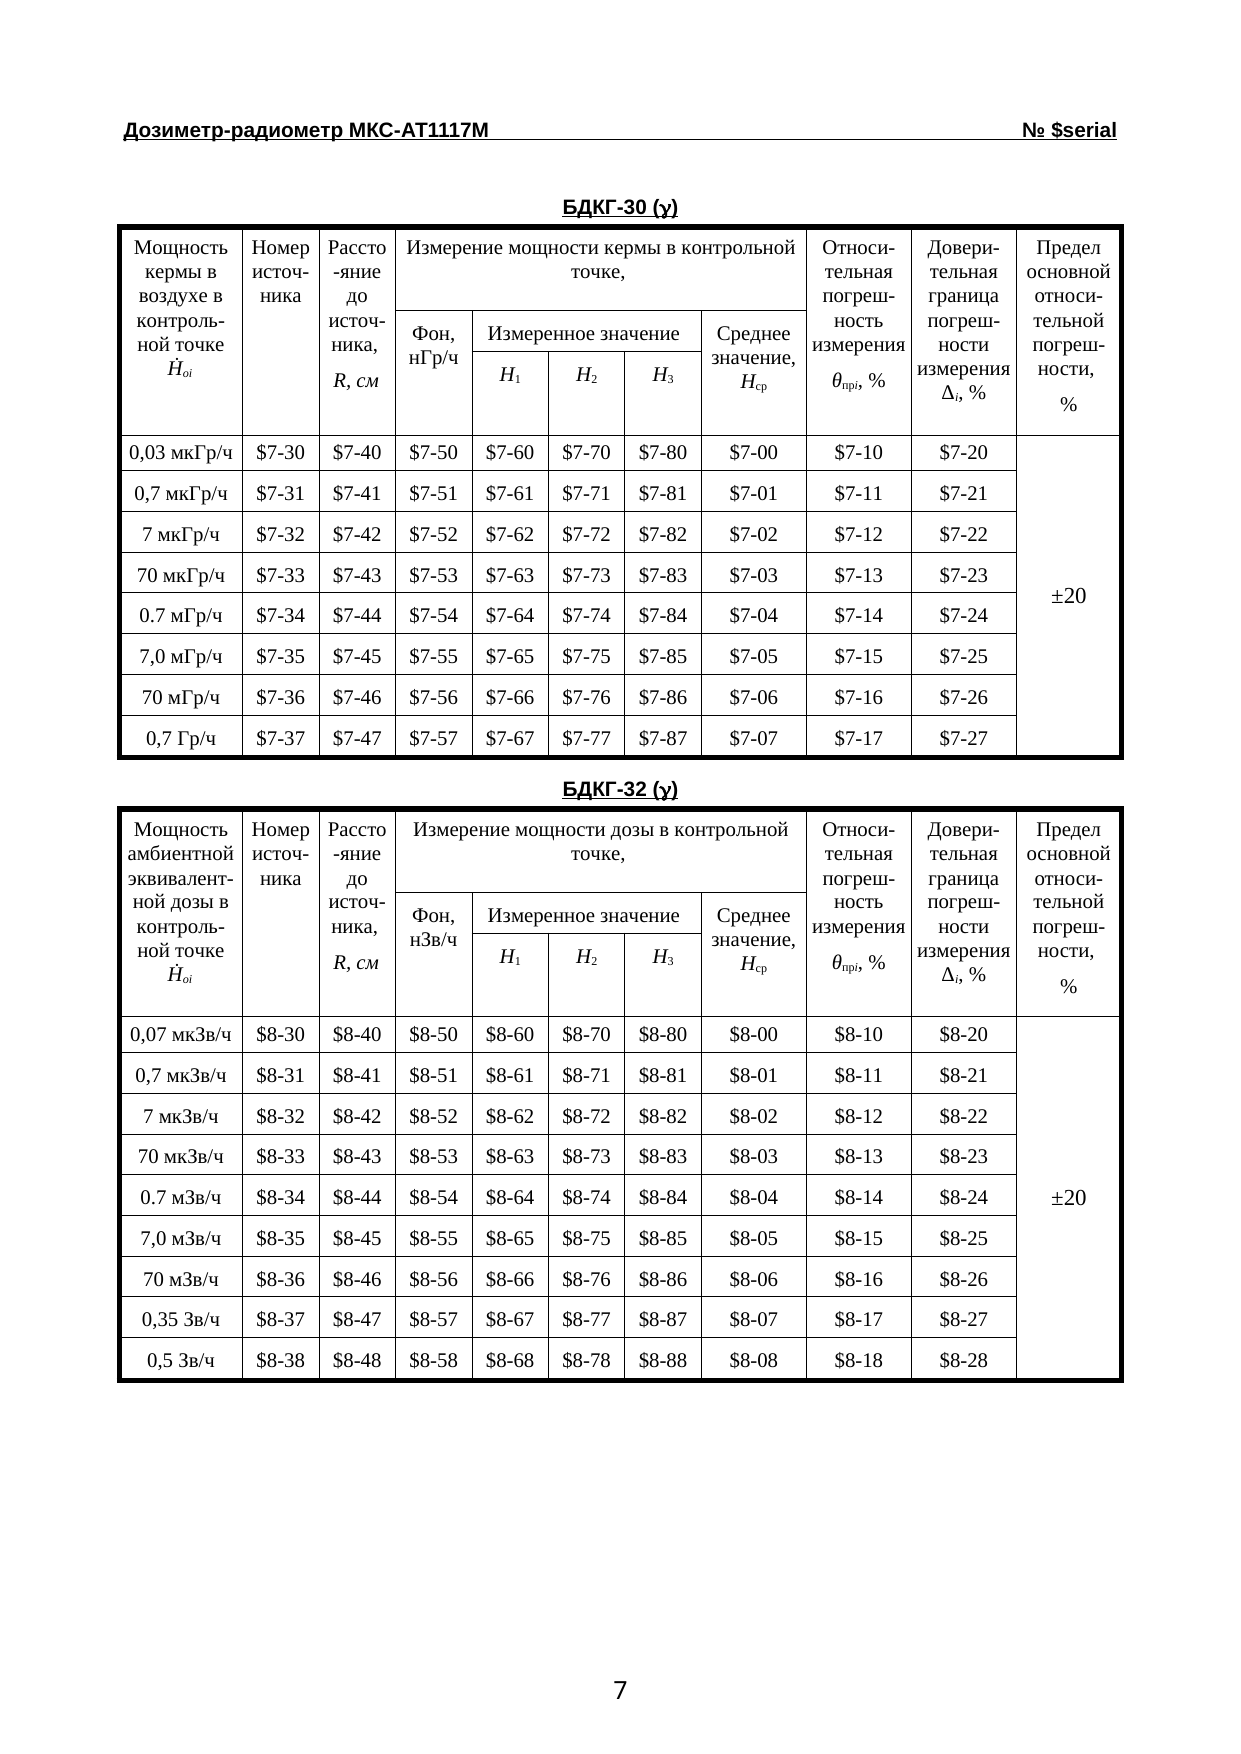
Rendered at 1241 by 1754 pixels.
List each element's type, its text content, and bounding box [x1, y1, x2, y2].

table_cell $7-04 [702, 593, 806, 633]
table_cell $7-45 [320, 634, 395, 674]
table_cell $8-12 [807, 1094, 911, 1133]
table_cell $8-21 [912, 1053, 1016, 1093]
table_cell 7 мкГр/ч [122, 512, 242, 552]
table_cell Номер источ-ника [243, 812, 319, 1016]
table_cell $7-36 [243, 675, 319, 714]
table_cell $7-67 [473, 716, 548, 755]
table_cell $8-70 [549, 1017, 624, 1052]
table_cell $8-76 [549, 1257, 624, 1296]
table_cell $8-61 [473, 1053, 548, 1093]
table_cell $8-18 [807, 1338, 911, 1378]
table_cell $8-32 [243, 1094, 319, 1133]
table_cell $8-52 [396, 1094, 472, 1133]
table_cell $7-01 [702, 471, 806, 511]
table_cell $7-85 [625, 634, 701, 674]
table_cell Фон, нЗв/ч [396, 893, 472, 1016]
table_cell $7-86 [625, 675, 701, 714]
table_header БДКГ-30 () [119, 179, 1121, 224]
table_cell $8-08 [702, 1338, 806, 1378]
table_cell H3 [625, 352, 701, 434]
table_cell $7-21 [912, 471, 1016, 511]
table_cell $8-53 [396, 1135, 472, 1174]
table_cell 0,03 мкГр/ч [122, 436, 242, 470]
table_cell $8-55 [396, 1216, 472, 1256]
table_cell $8-25 [912, 1216, 1016, 1256]
table_cell $7-14 [807, 593, 911, 633]
table_cell $7-24 [912, 593, 1016, 633]
table_cell $7-34 [243, 593, 319, 633]
table_cell $8-00 [702, 1017, 806, 1052]
table_cell $8-20 [912, 1017, 1016, 1052]
table_cell $8-46 [320, 1257, 395, 1296]
table_cell $8-80 [625, 1017, 701, 1052]
table_cell $7-12 [807, 512, 911, 552]
table_cell $8-86 [625, 1257, 701, 1296]
table_cell $8-82 [625, 1094, 701, 1133]
table_cell Относи-тельная погреш-ность измерения θпрi, % [807, 230, 911, 434]
table_cell $8-42 [320, 1094, 395, 1133]
table_cell $8-38 [243, 1338, 319, 1378]
table_cell $7-07 [702, 716, 806, 755]
table_cell $8-50 [396, 1017, 472, 1052]
table_cell $8-03 [702, 1135, 806, 1174]
table_cell $8-64 [473, 1175, 548, 1215]
table_cell $7-76 [549, 675, 624, 714]
table_cell 0,07 мкЗв/ч [122, 1017, 242, 1052]
table_cell $7-23 [912, 553, 1016, 592]
table_cell $7-80 [625, 436, 701, 470]
table_cell Мощность кермы в воздухе в контроль-ной точке Ḣoi [122, 230, 242, 434]
table_cell $7-40 [320, 436, 395, 470]
table_cell $8-06 [702, 1257, 806, 1296]
table_cell $7-84 [625, 593, 701, 633]
table_cell $7-25 [912, 634, 1016, 674]
table_cell $7-62 [473, 512, 548, 552]
table_cell $7-73 [549, 553, 624, 592]
table_cell $8-33 [243, 1135, 319, 1174]
table_cell Рассто-яние до источ-ника, R, см [320, 812, 395, 1016]
table_cell Измерение мощности дозы в контрольной точке, [396, 812, 806, 892]
table_cell Рассто-яние до источ-ника, R, см [320, 230, 395, 434]
table_cell $8-43 [320, 1135, 395, 1174]
table_cell $8-17 [807, 1297, 911, 1337]
table_cell $8-14 [807, 1175, 911, 1215]
table_cell $8-07 [702, 1297, 806, 1337]
table_cell $8-45 [320, 1216, 395, 1256]
table_cell $7-54 [396, 593, 472, 633]
table_cell Мощность амбиентной эквивалент-ной дозы в контроль-ной точке Ḣoi [122, 812, 242, 1016]
table_cell $8-72 [549, 1094, 624, 1133]
table_cell $7-11 [807, 471, 911, 511]
table_cell 0,7 мкЗв/ч [122, 1053, 242, 1093]
table_cell Номер источ-ника [243, 230, 319, 434]
table_cell $7-55 [396, 634, 472, 674]
table_cell $7-15 [807, 634, 911, 674]
table_cell $8-65 [473, 1216, 548, 1256]
table_cell ±20 [1017, 1017, 1119, 1378]
table_cell $7-51 [396, 471, 472, 511]
table_cell 70 мЗв/ч [122, 1257, 242, 1296]
table_cell $8-15 [807, 1216, 911, 1256]
table_cell $7-20 [912, 436, 1016, 470]
table_cell $8-16 [807, 1257, 911, 1296]
table_cell $8-23 [912, 1135, 1016, 1174]
table_cell $8-27 [912, 1297, 1016, 1337]
table_cell $8-37 [243, 1297, 319, 1337]
table_cell $8-30 [243, 1017, 319, 1052]
table_cell $8-28 [912, 1338, 1016, 1378]
table_cell $8-88 [625, 1338, 701, 1378]
table_cell H2 [549, 934, 624, 1016]
table_cell $7-35 [243, 634, 319, 674]
table_cell $7-32 [243, 512, 319, 552]
table_cell $8-60 [473, 1017, 548, 1052]
table_cell $8-73 [549, 1135, 624, 1174]
table_cell H1 [473, 352, 548, 434]
table_cell H1 [473, 934, 548, 1016]
table_cell $8-05 [702, 1216, 806, 1256]
table_cell $7-41 [320, 471, 395, 511]
table_cell 0,7 мкГр/ч [122, 471, 242, 511]
table_cell $8-11 [807, 1053, 911, 1093]
table_cell $7-26 [912, 675, 1016, 714]
table_cell 70 мкЗв/ч [122, 1135, 242, 1174]
table_cell $7-70 [549, 436, 624, 470]
table_cell $8-66 [473, 1257, 548, 1296]
table_cell Среднее значение, Hср [702, 893, 806, 1016]
table_cell Предел основной относи-тельной погреш-ности, % [1017, 812, 1119, 1016]
table_cell $8-87 [625, 1297, 701, 1337]
table_cell $7-64 [473, 593, 548, 633]
table_cell Измерение мощности кермы в контрольной точке, [396, 230, 806, 310]
table_cell 70 мкГр/ч [122, 553, 242, 592]
table_cell $8-85 [625, 1216, 701, 1256]
table_cell $7-10 [807, 436, 911, 470]
table_cell $8-04 [702, 1175, 806, 1215]
table_cell $8-54 [396, 1175, 472, 1215]
table_header БДКГ-32 () [119, 760, 1121, 806]
table_cell $7-63 [473, 553, 548, 592]
table_cell $8-74 [549, 1175, 624, 1215]
table_cell 0.7 мГр/ч [122, 593, 242, 633]
table_cell Фон, нГр/ч [396, 311, 472, 434]
table_cell $7-37 [243, 716, 319, 755]
table_cell 70 мГр/ч [122, 675, 242, 714]
table_cell $7-43 [320, 553, 395, 592]
table_cell 7,0 мЗв/ч [122, 1216, 242, 1256]
table_cell $8-02 [702, 1094, 806, 1133]
table_cell $7-27 [912, 716, 1016, 755]
table_cell $7-00 [702, 436, 806, 470]
table_cell $8-78 [549, 1338, 624, 1378]
table_cell $8-81 [625, 1053, 701, 1093]
table_cell $7-81 [625, 471, 701, 511]
table_cell $8-40 [320, 1017, 395, 1052]
table_cell Довери-тельная граница погреш-ности измерения Δi, % [912, 812, 1016, 1016]
table_cell $8-13 [807, 1135, 911, 1174]
table_cell Измеренное значение [473, 311, 701, 351]
table_cell 0.7 мЗв/ч [122, 1175, 242, 1215]
table_cell $8-67 [473, 1297, 548, 1337]
table_cell $8-26 [912, 1257, 1016, 1296]
table_cell $7-87 [625, 716, 701, 755]
table_cell $7-33 [243, 553, 319, 592]
table_cell $7-17 [807, 716, 911, 755]
table_cell $7-30 [243, 436, 319, 470]
table_cell $8-35 [243, 1216, 319, 1256]
table_cell $7-74 [549, 593, 624, 633]
table_cell $8-36 [243, 1257, 319, 1296]
table_cell Среднее значение, Hср [702, 311, 806, 434]
table_cell $7-16 [807, 675, 911, 714]
table_cell Довери-тельная граница погреш-ности измерения Δi, % [912, 230, 1016, 434]
table_cell $7-75 [549, 634, 624, 674]
table_cell $7-05 [702, 634, 806, 674]
table_cell $7-13 [807, 553, 911, 592]
table_cell $7-50 [396, 436, 472, 470]
table_cell $8-62 [473, 1094, 548, 1133]
table_cell 0,35 Зв/ч [122, 1297, 242, 1337]
table_cell $8-48 [320, 1338, 395, 1378]
table_cell $7-72 [549, 512, 624, 552]
table_cell H3 [625, 934, 701, 1016]
table_cell $8-44 [320, 1175, 395, 1215]
table_cell $8-22 [912, 1094, 1016, 1133]
table_cell $7-31 [243, 471, 319, 511]
table_cell $7-61 [473, 471, 548, 511]
table_cell $7-44 [320, 593, 395, 633]
table_cell $8-63 [473, 1135, 548, 1174]
table_cell $8-31 [243, 1053, 319, 1093]
table_cell 7 мкЗв/ч [122, 1094, 242, 1133]
table_cell $7-57 [396, 716, 472, 755]
table_cell $8-51 [396, 1053, 472, 1093]
table_cell $8-56 [396, 1257, 472, 1296]
table_cell $7-60 [473, 436, 548, 470]
table_cell Относи-тельная погреш-ность измерения θпрi, % [807, 812, 911, 1016]
table_cell $8-24 [912, 1175, 1016, 1215]
table_cell $7-22 [912, 512, 1016, 552]
table_cell $7-66 [473, 675, 548, 714]
table_cell H2 [549, 352, 624, 434]
table_cell $7-46 [320, 675, 395, 714]
table_cell $8-57 [396, 1297, 472, 1337]
table_cell $8-01 [702, 1053, 806, 1093]
table_cell Предел основной относи-тельной погреш-ности, % [1017, 230, 1119, 434]
table_cell Измеренное значение [473, 893, 701, 933]
table_cell ±20 [1017, 436, 1119, 755]
table_cell $8-77 [549, 1297, 624, 1337]
table_cell $7-06 [702, 675, 806, 714]
table_cell $8-84 [625, 1175, 701, 1215]
table_cell $7-77 [549, 716, 624, 755]
table_cell $8-41 [320, 1053, 395, 1093]
table_cell $7-42 [320, 512, 395, 552]
table_cell $8-83 [625, 1135, 701, 1174]
table_cell $8-10 [807, 1017, 911, 1052]
table_cell $7-56 [396, 675, 472, 714]
table_cell $7-83 [625, 553, 701, 592]
table_cell 0,7 Гр/ч [122, 716, 242, 755]
table_cell $8-47 [320, 1297, 395, 1337]
table_cell 0,5 Зв/ч [122, 1338, 242, 1378]
table_cell 7,0 мГр/ч [122, 634, 242, 674]
table_cell $7-82 [625, 512, 701, 552]
table_cell $8-75 [549, 1216, 624, 1256]
table_cell $8-71 [549, 1053, 624, 1093]
table_cell $7-71 [549, 471, 624, 511]
table_cell $7-03 [702, 553, 806, 592]
table_cell $8-68 [473, 1338, 548, 1378]
table_cell $7-52 [396, 512, 472, 552]
table_cell $8-34 [243, 1175, 319, 1215]
table_cell $8-58 [396, 1338, 472, 1378]
table_cell $7-02 [702, 512, 806, 552]
table_cell $7-53 [396, 553, 472, 592]
table_cell $7-65 [473, 634, 548, 674]
table_cell $7-47 [320, 716, 395, 755]
